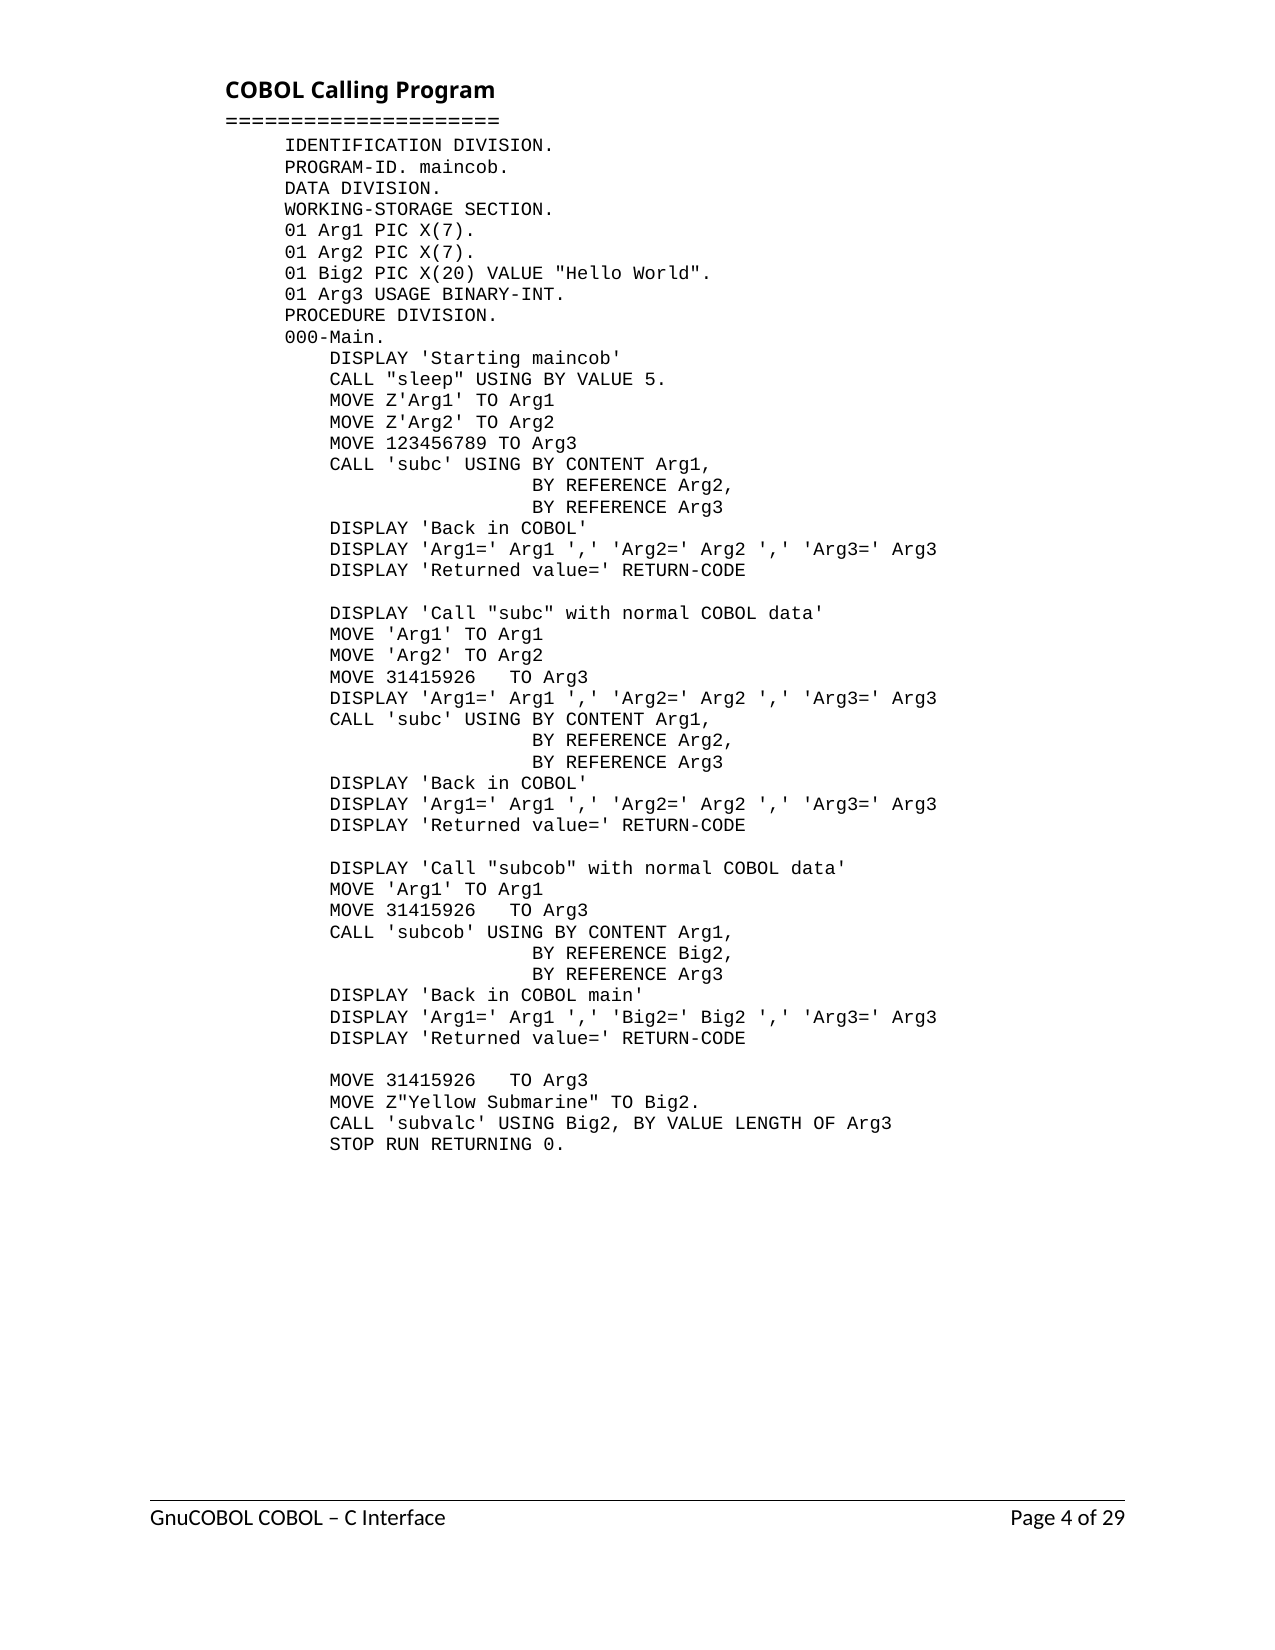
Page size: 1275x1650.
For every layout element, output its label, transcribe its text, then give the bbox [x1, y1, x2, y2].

text MOVE 31415926 TO Arg3 [194, 901, 1125, 922]
text DISPLAY 'Back in COBOL' [194, 774, 1125, 795]
text MOVE Z'Arg2' TO Arg2 [194, 412, 1125, 434]
text DISPLAY 'Returned value=' RETURN-CODE [194, 1029, 1125, 1050]
text 000-Main. [194, 327, 1125, 349]
text PROCEDURE DIVISION. [194, 306, 1125, 327]
text DISPLAY 'Arg1=' Arg1 ',' 'Big2=' Big2 ',' 'Arg3=' Arg3 [194, 1007, 1125, 1029]
text DISPLAY 'Arg1=' Arg1 ',' 'Arg2=' Arg2 ',' 'Arg3=' Arg3 [194, 689, 1125, 710]
text MOVE 'Arg2' TO Arg2 [194, 646, 1125, 667]
text STOP RUN RETURNING 0. [194, 1135, 1125, 1156]
text MOVE 31415926 TO Arg3 [194, 667, 1125, 689]
text DATA DIVISION. [194, 179, 1125, 200]
text DISPLAY 'Call "subcob" with normal COBOL data' [194, 859, 1125, 880]
text BY REFERENCE Arg2, [194, 476, 1125, 497]
text CALL 'subvalc' USING Big2, BY VALUE LENGTH OF Arg3 [194, 1114, 1125, 1135]
text MOVE 'Arg1' TO Arg1 [194, 880, 1125, 901]
text COBOL Calling Program [150, 74, 1125, 105]
text BY REFERENCE Arg3 [194, 497, 1125, 519]
text BY REFERENCE Big2, [194, 944, 1125, 965]
text MOVE 123456789 TO Arg3 [194, 434, 1125, 455]
text DISPLAY 'Returned value=' RETURN-CODE [194, 816, 1125, 837]
text MOVE 31415926 TO Arg3 [194, 1071, 1125, 1092]
text CALL 'subc' USING BY CONTENT Arg1, [194, 710, 1125, 731]
text CALL "sleep" USING BY VALUE 5. [194, 370, 1125, 391]
text 01 Arg3 USAGE BINARY-INT. [194, 285, 1125, 306]
text MOVE 'Arg1' TO Arg1 [194, 625, 1125, 646]
text DISPLAY 'Back in COBOL main' [194, 986, 1125, 1007]
text CALL 'subcob' USING BY CONTENT Arg1, [194, 922, 1125, 944]
text CALL 'subc' USING BY CONTENT Arg1, [194, 455, 1125, 476]
text MOVE Z"Yellow Submarine" TO Big2. [194, 1092, 1125, 1114]
text DISPLAY 'Arg1=' Arg1 ',' 'Arg2=' Arg2 ',' 'Arg3=' Arg3 [194, 540, 1125, 561]
text ===================== [150, 105, 1125, 136]
text WORKING-STORAGE SECTION. [194, 200, 1125, 221]
text 01 Arg1 PIC X(7). [194, 221, 1125, 242]
text DISPLAY 'Arg1=' Arg1 ',' 'Arg2=' Arg2 ',' 'Arg3=' Arg3 [194, 795, 1125, 816]
text DISPLAY 'Starting maincob' [194, 349, 1125, 370]
text MOVE Z'Arg1' TO Arg1 [194, 391, 1125, 412]
text IDENTIFICATION DIVISION. [194, 136, 1125, 157]
text BY REFERENCE Arg3 [194, 965, 1125, 986]
text 01 Big2 PIC X(20) VALUE "Hello World". [194, 264, 1125, 285]
text BY REFERENCE Arg3 [194, 752, 1125, 774]
text 01 Arg2 PIC X(7). [194, 242, 1125, 264]
text DISPLAY 'Call "subc" with normal COBOL data' [194, 604, 1125, 625]
text DISPLAY 'Returned value=' RETURN-CODE [194, 561, 1125, 582]
text DISPLAY 'Back in COBOL' [194, 519, 1125, 540]
text BY REFERENCE Arg2, [194, 731, 1125, 752]
text PROGRAM-ID. maincob. [194, 157, 1125, 179]
